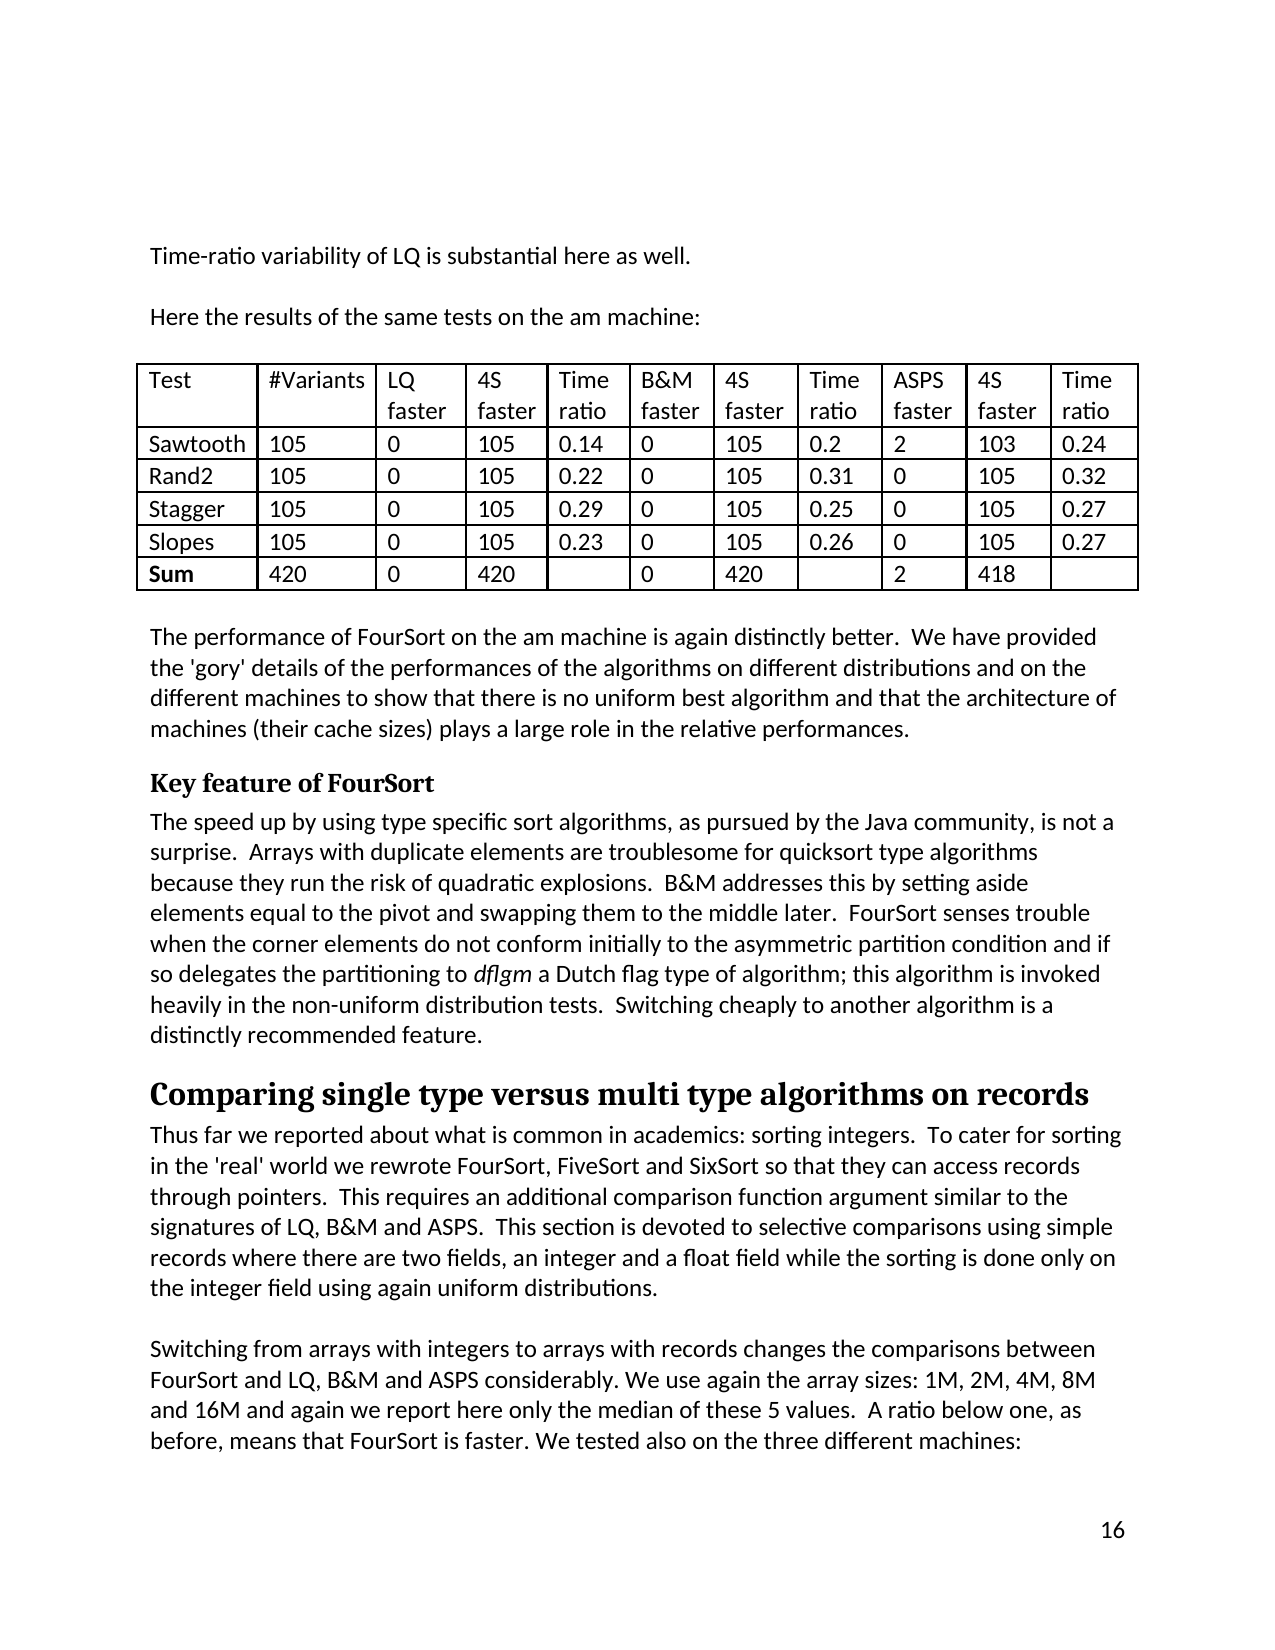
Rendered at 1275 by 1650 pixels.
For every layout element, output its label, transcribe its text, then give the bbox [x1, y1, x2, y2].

table_cell [799, 558, 881, 589]
table_cell 0.27 [1052, 493, 1137, 523]
table_cell 105 [259, 493, 375, 523]
table_cell 105 [259, 460, 375, 491]
table_cell 0 [883, 460, 965, 491]
table_header Time ratio [799, 365, 881, 426]
text Time-ratio variability of LQ is substantial here as well. [150, 241, 1125, 271]
table_cell 0 [631, 558, 713, 589]
table_cell 105 [715, 526, 797, 556]
table_cell Sum [138, 558, 256, 589]
table_cell [1052, 558, 1137, 589]
table_cell 105 [259, 526, 375, 556]
table_cell 105 [715, 493, 797, 523]
table_cell 105 [467, 460, 546, 491]
table_cell 418 [968, 558, 1050, 589]
table_header 4S faster [467, 365, 546, 426]
table_header 4S faster [968, 365, 1050, 426]
table_cell 105 [715, 428, 797, 458]
table_cell 0.23 [549, 526, 629, 556]
table_cell [549, 558, 629, 589]
table_header ASPS faster [883, 365, 965, 426]
text The speed up by using type specific sort algorithms, as pursued by the Java community, is not a surprise. Arrays with duplicate elements are troublesome for quicksort type algorithms because they run the risk of quadratic explosions. B&M addresses this by setting aside elements equal to the pivot and swapping them to the middle later. FourSort senses trouble when the corner elements do not conform initially to the asymmetric partition condition and if so delegates the partitioning to dflgm a Dutch flag type of algorithm; this algorithm is invoked heavily in the non-uniform distribution tests. Switching cheaply to another algorithm is a distinctly recommended feature. [150, 806, 1125, 1050]
table_header 4S faster [715, 365, 797, 426]
text Thus far we reported about what is common in academics: sorting integers. To cater for sorting in the 'real' world we rewrote FourSort, FiveSort and SixSort so that they can access records through pointers. This requires an additional comparison function argument similar to the signatures of LQ, B&M and ASPS. This section is devoted to selective comparisons using simple records where there are two fields, an integer and a float field while the sorting is done only on the integer field using again uniform distributions. [150, 1119, 1125, 1303]
table_cell 0 [631, 428, 713, 458]
table_cell 105 [259, 428, 375, 458]
table_cell 0.25 [799, 493, 881, 523]
table_header Time ratio [549, 365, 629, 426]
table_header LQ faster [377, 365, 465, 426]
table_cell 0 [631, 493, 713, 523]
table_cell Rand2 [138, 460, 256, 491]
table_cell 2 [883, 558, 965, 589]
table_cell 0 [377, 558, 465, 589]
table_cell 105 [968, 526, 1050, 556]
subtitle Comparing single type versus multi type algorithms on records [150, 1075, 1125, 1113]
table_cell 0.14 [549, 428, 629, 458]
table_cell 103 [968, 428, 1050, 458]
table_cell 0 [631, 460, 713, 491]
table_cell 0.26 [799, 526, 881, 556]
table_cell 420 [259, 558, 375, 589]
table_cell 105 [467, 493, 546, 523]
table_header B&M faster [631, 365, 713, 426]
table_cell 0.32 [1052, 460, 1137, 491]
text The performance of FourSort on the am machine is again distinctly better. We have provided the 'gory' details of the performances of the algorithms on different distributions and on the different machines to show that there is no uniform best algorithm and that the architecture of machines (their cache sizes) plays a large role in the relative performances. [150, 621, 1125, 743]
table_cell 105 [467, 428, 546, 458]
table_cell Stagger [138, 493, 256, 523]
text Switching from arrays with integers to arrays with records changes the comparisons between FourSort and LQ, B&M and ASPS considerably. We use again the array sizes: 1M, 2M, 4M, 8M and 16M and again we report here only the median of these 5 values. A ratio below one, as before, means that FourSort is faster. We tested also on the three different machines: [150, 1333, 1125, 1455]
table_cell 105 [467, 526, 546, 556]
text Here the results of the same tests on the am machine: [150, 302, 1125, 332]
table_cell 0.27 [1052, 526, 1137, 556]
subtitle Key feature of FourSort [150, 768, 1125, 799]
table_cell 0.24 [1052, 428, 1137, 458]
table_cell 105 [968, 493, 1050, 523]
table_cell 0 [377, 460, 465, 491]
table_cell 0.29 [549, 493, 629, 523]
table_cell 105 [715, 460, 797, 491]
table_cell 0 [883, 493, 965, 523]
table_cell 0 [377, 428, 465, 458]
table_cell 0.2 [799, 428, 881, 458]
table_header Test [138, 365, 256, 426]
table_cell 420 [467, 558, 546, 589]
table_cell 0 [377, 526, 465, 556]
table_cell Slopes [138, 526, 256, 556]
table_header Time ratio [1052, 365, 1137, 426]
table_cell 2 [883, 428, 965, 458]
table_cell 105 [968, 460, 1050, 491]
table_cell 0.22 [549, 460, 629, 491]
table_cell 420 [715, 558, 797, 589]
table_cell 0 [377, 493, 465, 523]
table_cell 0 [631, 526, 713, 556]
table_header #Variants [259, 365, 375, 426]
table_cell 0 [883, 526, 965, 556]
table_cell 0.31 [799, 460, 881, 491]
table_cell Sawtooth [138, 428, 256, 458]
